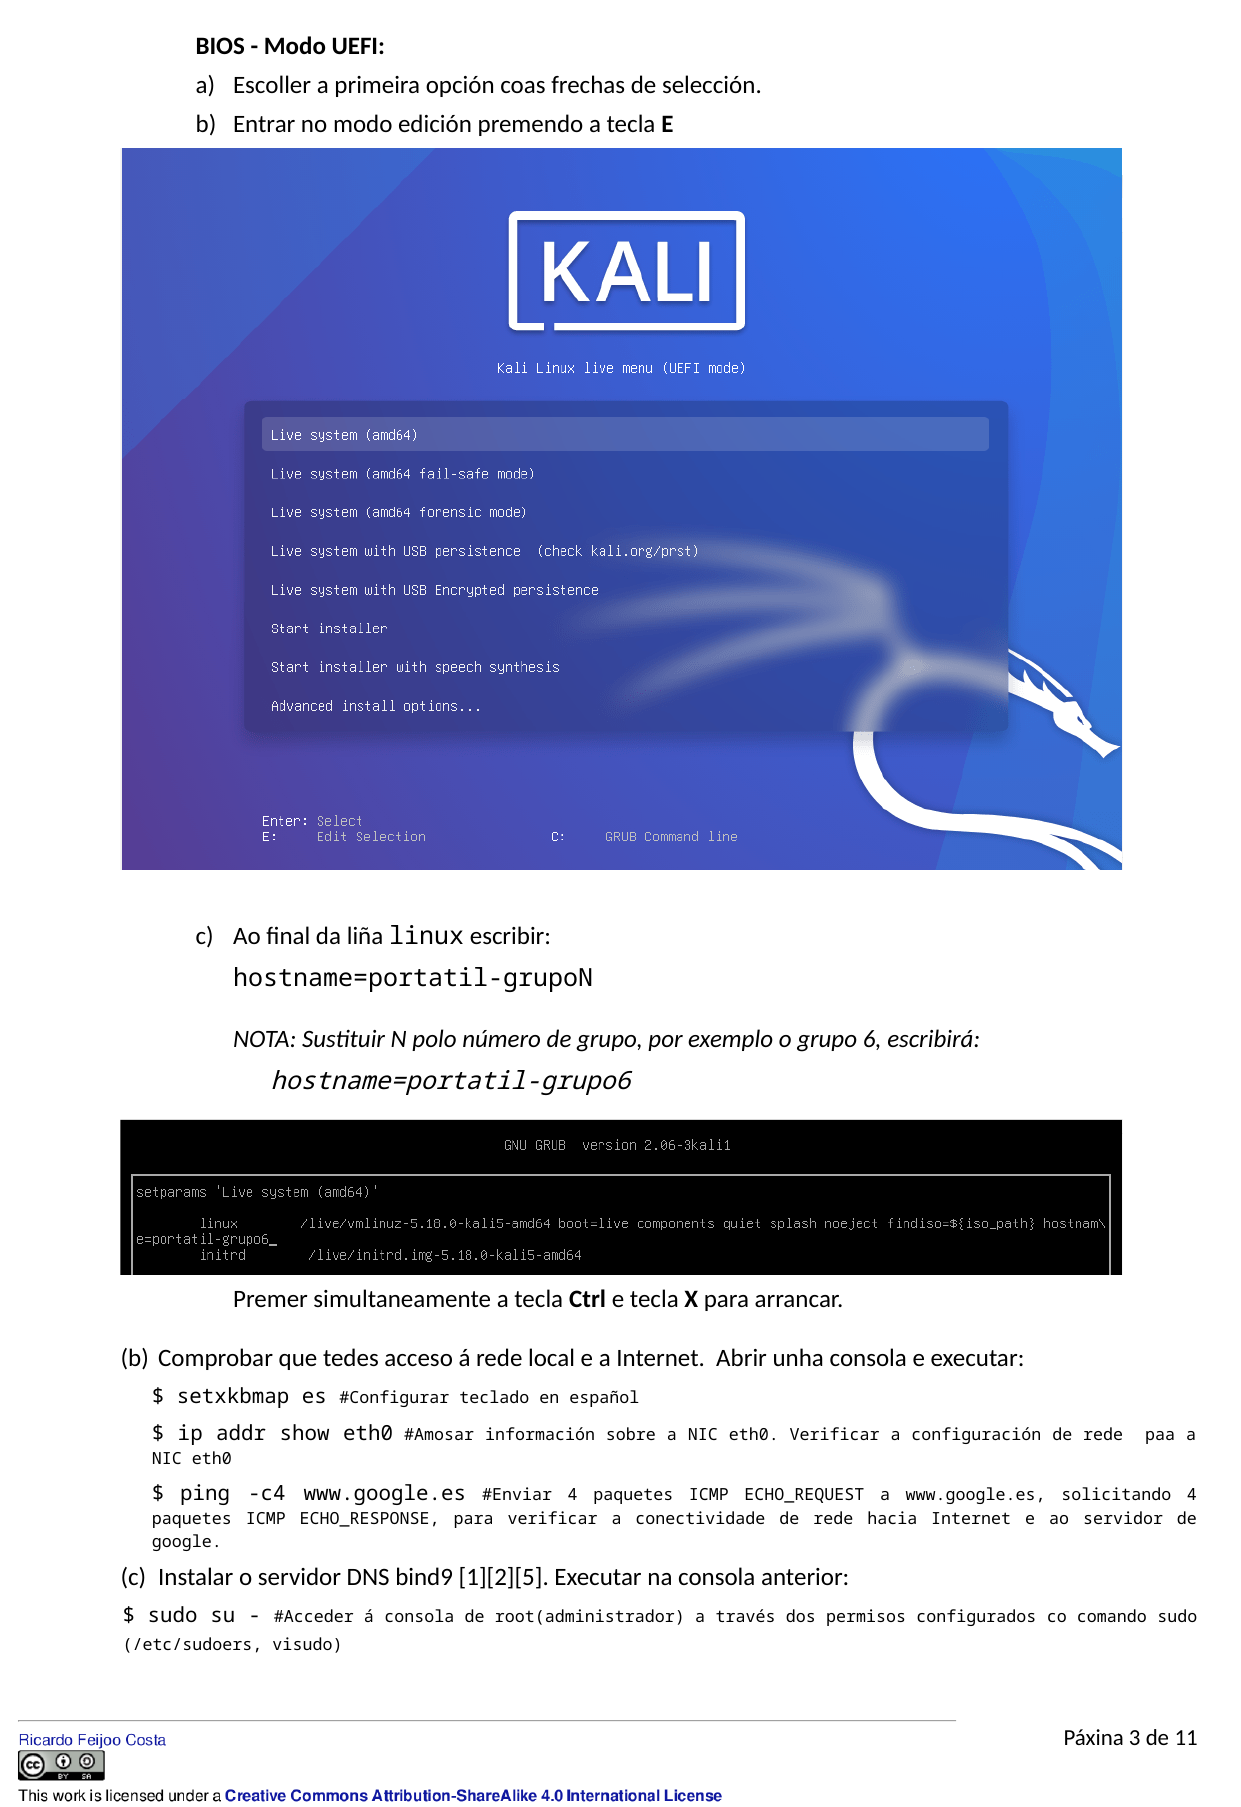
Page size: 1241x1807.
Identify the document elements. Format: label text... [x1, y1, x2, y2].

list hostname=portatil-grupo6 [233, 1062, 1197, 1096]
list $ sudo su - #Acceder á consola de root(administrador) a través dos permisos configurados co comando sudo (/etc/sudoers, visudo) [122, 1600, 1197, 1657]
list $ setxkbmap es #Configurar teclado en español [116, 1381, 1197, 1409]
list Instalar o servidor DNS bind9 [1][2][5]. Executar na consola anterior: [120, 1561, 1197, 1591]
picture [8, 1715, 957, 1806]
list Premer simultaneamente a tecla Ctrl e tecla X para arrancar. [195, 1119, 1197, 1314]
list NOTA: Sustituir N polo número de grupo, por exemplo o grupo 6, escribirá: [195, 1023, 1197, 1053]
list Escoller a primeira opción coas frechas de selección. [195, 69, 1197, 100]
picture [120, 147, 1123, 870]
picture [120, 1119, 1123, 1275]
list $ ping -c4 www.google.es #Enviar 4 paquetes ICMP ECHO_REQUEST a www.google.es, solicitando 4 paquetes ICMP ECHO_RESPONSE, para verificar a conectividade de rede hacia Internet e ao servidor de google. [116, 1478, 1197, 1552]
list $ ip addr show eth0 #Amosar información sobre a NIC eth0. Verificar a configuración de rede paa a NIC eth0 [116, 1418, 1197, 1469]
list BIOS - Modo UEFI: [158, 30, 1197, 60]
list Ao final da liña linux escribir: [195, 917, 1197, 951]
list Entrar no modo edición premendo a tecla E [195, 108, 1197, 139]
list hostname=portatil-grupoN [195, 960, 1197, 994]
list Comprobar que tedes acceso á rede local e a Internet. Abrir unha consola e executar: [120, 1342, 1197, 1372]
